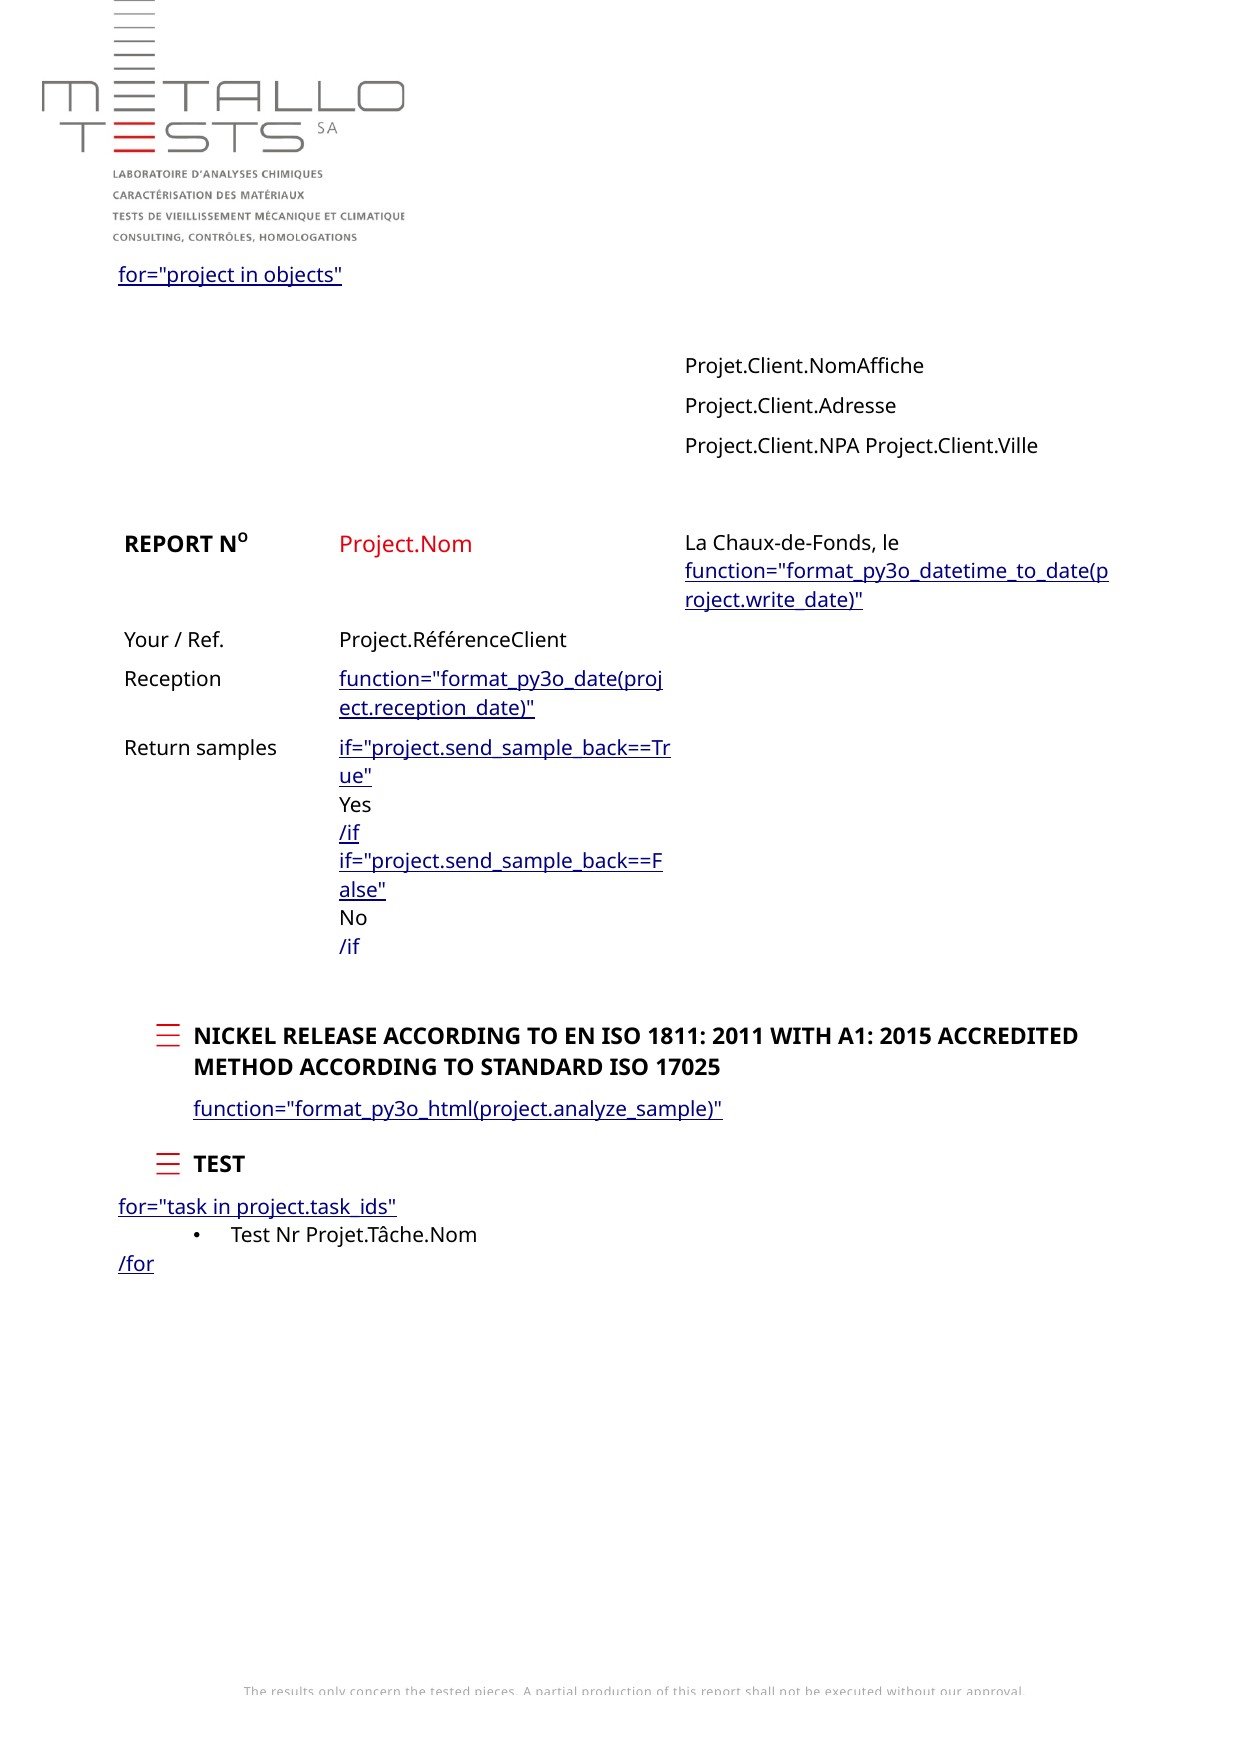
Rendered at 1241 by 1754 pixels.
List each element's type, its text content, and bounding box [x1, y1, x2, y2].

table_header Projet.Client.NomAffiche [679, 346, 1122, 386]
table_cell function="format_py3o_date(project.reception_date)" [333, 659, 679, 727]
table_header REPORT no [118, 522, 333, 619]
table_cell [679, 727, 1122, 966]
table_cell Project.Client.Adresse [679, 386, 1122, 425]
table_cell [679, 659, 1122, 727]
picture [156, 1152, 180, 1175]
table_cell [118, 386, 679, 425]
text /for [118, 1249, 1122, 1277]
table_cell Reception [118, 659, 333, 727]
picture [42, 0, 405, 243]
list function="format_py3o_html(project.analyze_sample)" [156, 1094, 1122, 1123]
subtitle NICKEL RELEASE ACCORDING TO EN ISO 1811: 2011 WITH A1: 2015 ACCREDITED METHOD ACCORDING TO STANDARD ISO 17025 [156, 1019, 1122, 1082]
list Test Nr Projet.Tâche.Nom [193, 1220, 1122, 1249]
table_cell Your / Ref. [118, 619, 333, 659]
text for="task in project.task_ids" [118, 1192, 1122, 1220]
table_cell [118, 425, 679, 465]
table_header La Chaux-de-Fonds, le function="format_py3o_datetime_to_date(project.write_date)" [679, 522, 1122, 619]
picture [156, 1023, 180, 1047]
text for="project in objects" [118, 260, 1122, 289]
table_cell Return samples [118, 727, 333, 966]
table_header Project.Nom [333, 522, 679, 619]
table_cell Project.Client.NPA Project.Client.Ville [679, 425, 1122, 465]
table_cell if="project.send_sample_back==True" Yes /if if="project.send_sample_back==False" No /if [333, 727, 679, 966]
table_header [118, 346, 679, 386]
table_cell Project.RéférenceClient [333, 619, 1122, 659]
subtitle TEST [156, 1148, 1122, 1179]
